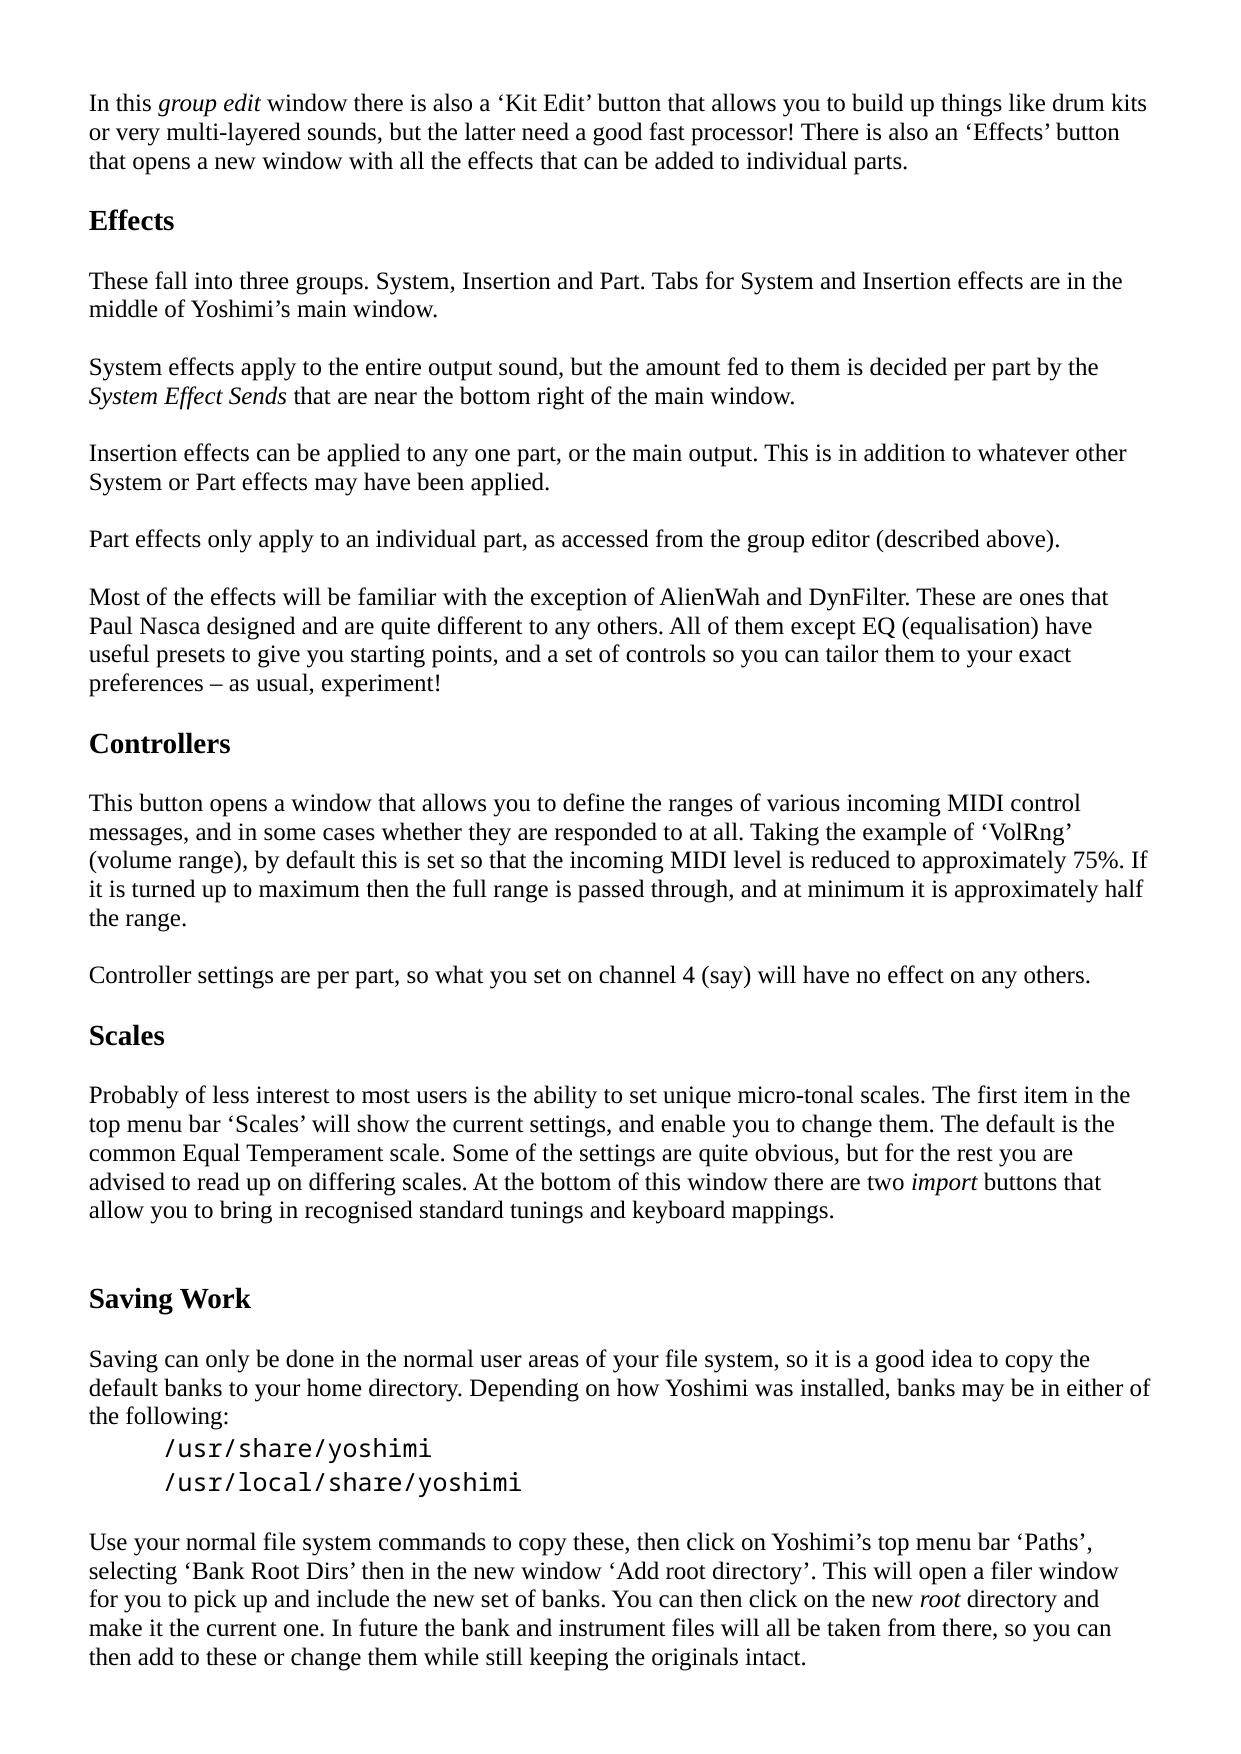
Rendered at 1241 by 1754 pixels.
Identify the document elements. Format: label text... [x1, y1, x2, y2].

text Part effects only apply to an individual part, as accessed from the group editor (described above). [88, 524, 1152, 553]
text Insertion effects can be applied to any one part, or the main output. This is in addition to whatever other System or Part effects may have been applied. [88, 438, 1152, 496]
text /usr/local/share/yoshimi [88, 1464, 1152, 1498]
text Scales [88, 1018, 1152, 1052]
text System effects apply to the entire output sound, but the amount fed to them is decided per part by the System Effect Sends that are near the bottom right of the main window. [88, 352, 1152, 409]
text These fall into three groups. System, Insertion and Part. Tabs for System and Insertion effects are in the middle of Yoshimi’s main window. [88, 266, 1152, 323]
text This button opens a window that allows you to define the ranges of various incoming MIDI control messages, and in some cases whether they are responded to at all. Taking the example of ‘VolRng’ (volume range), by default this is set so that the incoming MIDI level is reduced to approximately 75%. If it is turned up to maximum then the full range is passed through, and at minimum it is approximately half the range. [88, 788, 1152, 932]
text Saving can only be done in the normal user areas of your file system, so it is a good idea to copy the default banks to your home directory. Depending on how Yoshimi was installed, banks may be in either of the following: [88, 1344, 1152, 1430]
text /usr/share/yoshimi [88, 1430, 1152, 1464]
text Saving Work [88, 1282, 1152, 1315]
text Probably of less interest to most users is the ability to set unique micro-tonal scales. The first item in the top menu bar ‘Scales’ will show the current settings, and enable you to change them. The default is the common Equal Temperament scale. Some of the settings are quite obvious, but for the rest you are advised to read up on differing scales. At the bottom of this window there are two import buttons that allow you to bring in recognised standard tunings and keyboard mappings. [88, 1080, 1152, 1224]
text Controllers [88, 726, 1152, 759]
text Use your normal file system commands to copy these, then click on Yoshimi’s top menu bar ‘Paths’, selecting ‘Bank Root Dirs’ then in the new window ‘Add root directory’. This will open a filer window for you to pick up and include the new set of banks. You can then click on the new root directory and make it the current one. In future the bank and instrument files will all be taken from there, so you can then add to these or change them while still keeping the originals intact. [88, 1527, 1152, 1671]
text Controller settings are per part, so what you set on channel 4 (say) will have no effect on any others. [88, 961, 1152, 989]
text In this group edit window there is also a ‘Kit Edit’ button that allows you to build up things like drum kits or very multi-layered sounds, but the latter need a good fast processor! There is also an ‘Effects’ button that opens a new window with all the effects that can be added to individual parts. [88, 88, 1152, 175]
text Effects [88, 203, 1152, 237]
text Most of the effects will be familiar with the exception of AlienWah and DynFilter. These are ones that Paul Nasca designed and are quite different to any others. All of them except EQ (equalisation) have useful presets to give you starting points, and a set of controls so you can tailor them to your exact preferences – as usual, experiment! [88, 582, 1152, 697]
